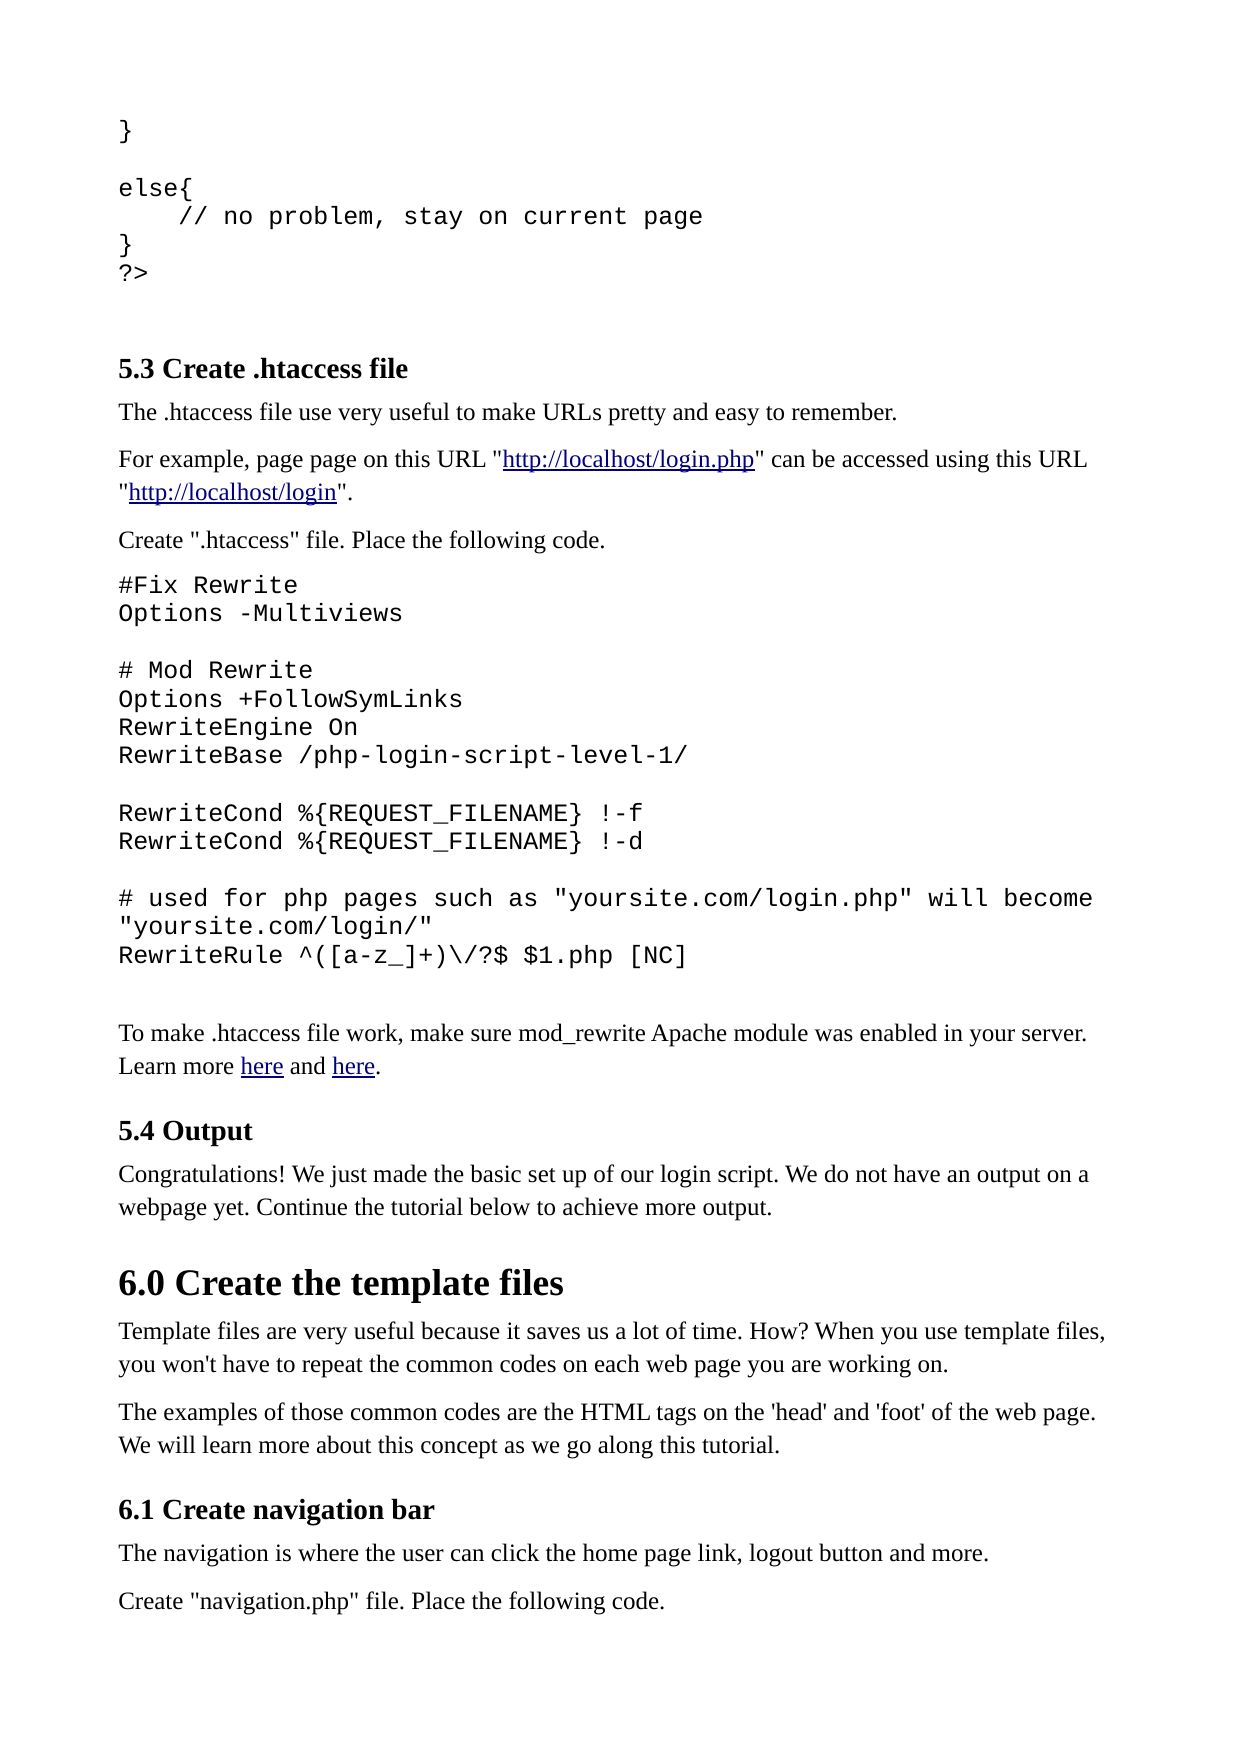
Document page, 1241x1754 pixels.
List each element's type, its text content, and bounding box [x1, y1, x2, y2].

subtitle 5.3 Create .htaccess file [118, 351, 1122, 384]
text Congratulations! We just made the basic set up of our login script. We do not have an output on a webpage yet. Continue the tutorial below to achieve more output. [118, 1159, 1122, 1221]
text Create "navigation.php" file. Place the following code. [118, 1586, 1122, 1615]
text The examples of those common codes are the HTML tags on the 'head' and 'foot' of the web page. We will learn more about this concept as we go along this tutorial. [118, 1397, 1122, 1459]
text Template files are very useful because it saves us a lot of time. How? When you use template files, you won't have to repeat the common codes on each web page you are working on. [118, 1316, 1122, 1378]
subtitle 6.1 Create navigation bar [118, 1492, 1122, 1526]
subtitle 5.4 Output [118, 1113, 1122, 1147]
text The navigation is where the user can click the home page link, logout button and more. [118, 1538, 1122, 1567]
text Create ".htaccess" file. Place the following code. [118, 525, 1122, 554]
text The .htaccess file use very useful to make URLs pretty and easy to remember. [118, 397, 1122, 426]
subtitle 6.0 Create the template files [118, 1261, 1122, 1304]
table_header #Fix Rewrite Options -Multiviews # Mod Rewrite Options +FollowSymLinks RewriteEngine On RewriteBase /php-login-script-level-1/ RewriteCond %{REQUEST_FILENAME} !-f RewriteCond %{REQUEST_FILENAME} !-d # used for php pages such as "yoursite.com/login.php" will become "yoursite.com/login/" RewriteRule ^([a-z_]+)\/?$ $1.php [NC] [118, 573, 1122, 971]
table_header } else{ // no problem, stay on current page } ?> [118, 118, 1122, 288]
text For example, page page on this URL "http://localhost/login.php" can be accessed using this URL "http://localhost/login". [118, 444, 1122, 506]
text To make .htaccess file work, make sure mod_rewrite Apache module was enabled in your server. Learn more here and here. [118, 1018, 1122, 1080]
